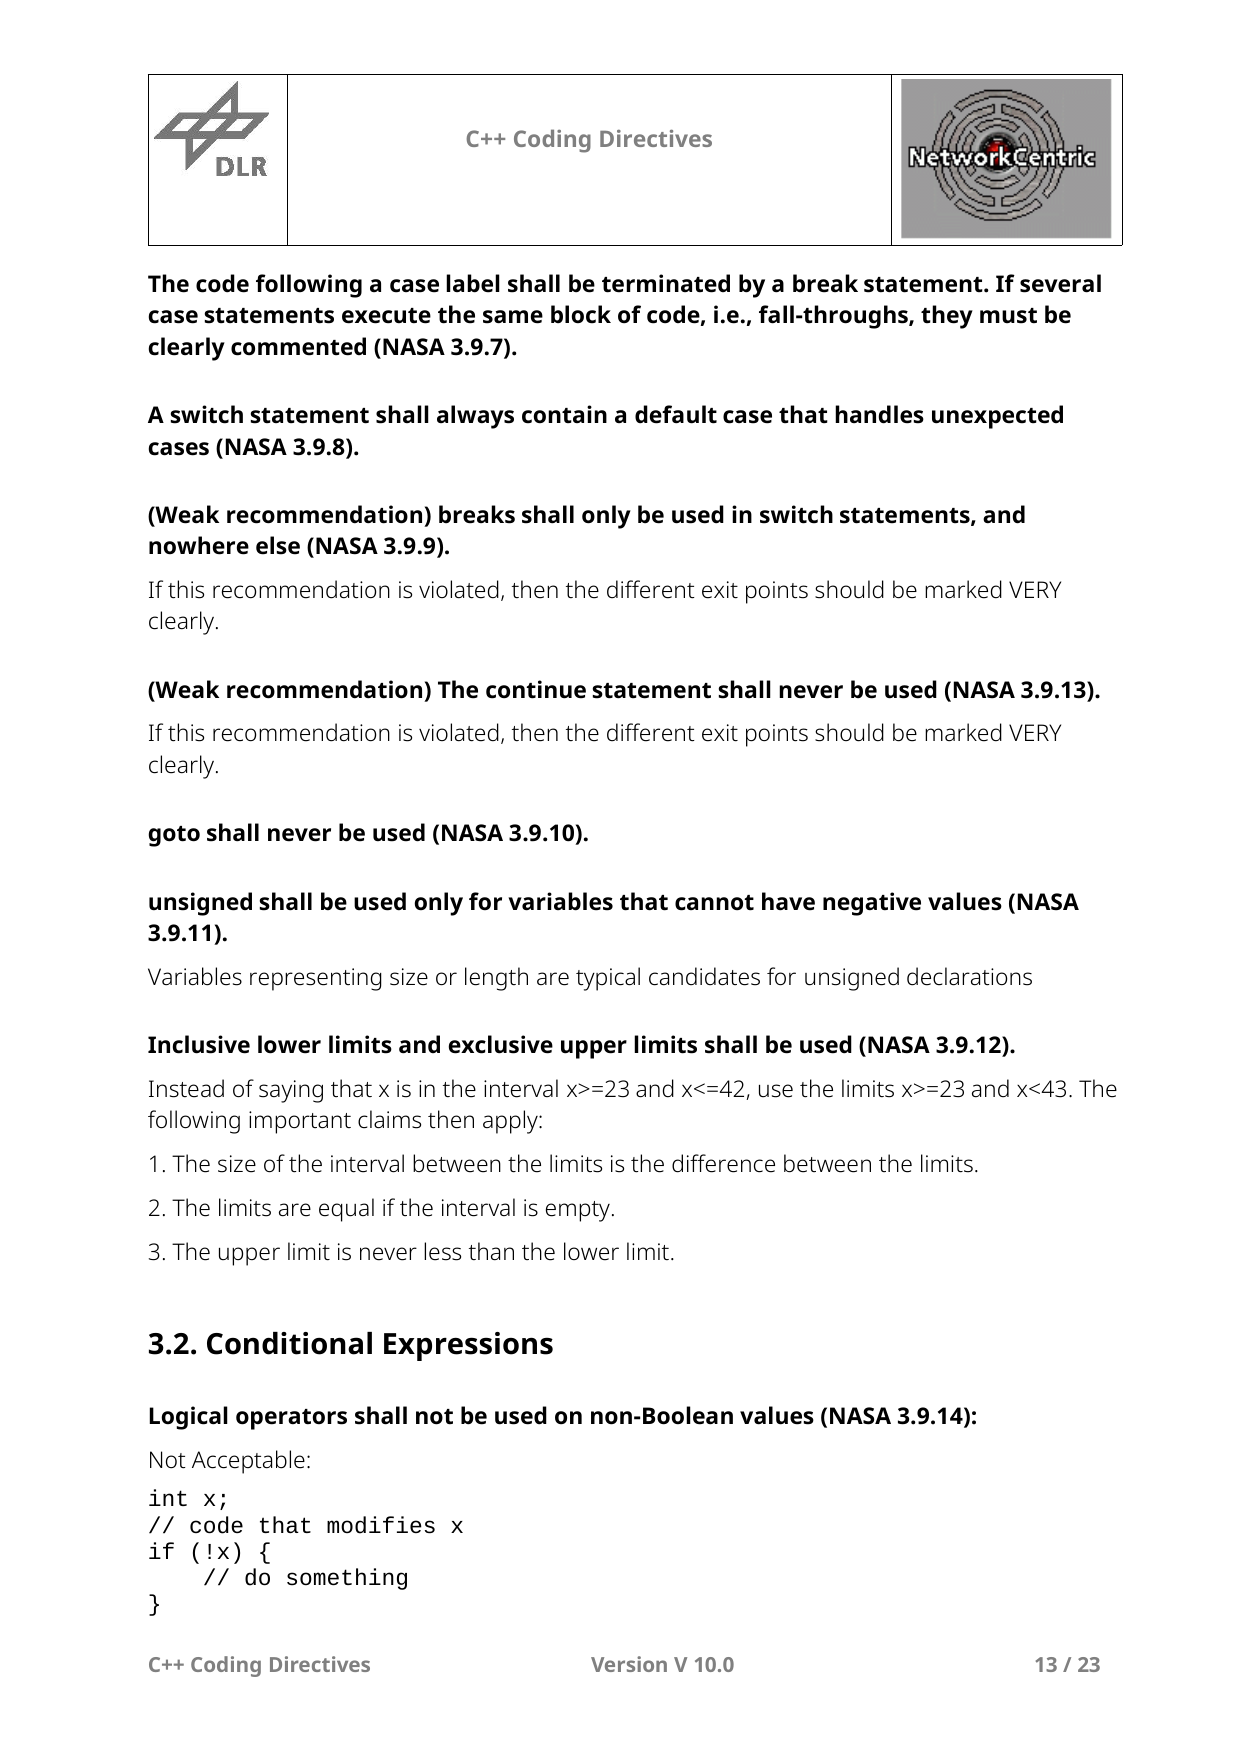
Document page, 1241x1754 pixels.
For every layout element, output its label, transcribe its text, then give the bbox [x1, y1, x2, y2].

text If this recommendation is violated, then the different exit points should be marked VERY clearly. [148, 574, 1122, 636]
text If this recommendation is violated, then the different exit points should be marked VERY clearly. [148, 717, 1122, 780]
text 2. The limits are equal if the interval is empty. [148, 1192, 1122, 1223]
text // do something [148, 1566, 1122, 1592]
text // code that modifies x [148, 1514, 1122, 1540]
text 3. The upper limit is never less than the lower limit. [148, 1235, 1122, 1267]
text A switch statement shall always contain a default case that handles unexpected cases (NASA 3.9.8). [148, 399, 1122, 462]
text Logical operators shall not be used on non-Boolean values (NASA 3.9.14): [148, 1400, 1122, 1431]
text Not Acceptable: [148, 1444, 1122, 1475]
picture [154, 81, 269, 176]
title 3.2. Conditional Expressions [148, 1323, 1122, 1363]
text The code following a case label shall be terminated by a break statement. If several case statements execute the same block of code, i.e., fall-throughs, they must be clearly commented (NASA 3.9.7). [148, 268, 1122, 362]
text Variables representing size or length are typical candidates for unsigned declarations [148, 961, 1122, 992]
text if (!x) { [148, 1540, 1122, 1566]
text 1. The size of the interval between the limits is the difference between the limits. [148, 1148, 1122, 1179]
text goto shall never be used (NASA 3.9.10). [148, 817, 1122, 848]
text unsigned shall be used only for variables that cannot have negative values (NASA 3.9.11). [148, 886, 1122, 948]
text } [148, 1592, 1122, 1619]
text Inclusive lower limits and exclusive upper limits shall be used (NASA 3.9.12). [148, 1029, 1122, 1061]
text (Weak recommendation) The continue statement shall never be used (NASA 3.9.13). [148, 674, 1122, 705]
text int x; [148, 1487, 1122, 1514]
text Instead of saying that x is in the interval x>=23 and x<=42, use the limits x>=23 and x<43. The following important claims then apply: [148, 1073, 1122, 1135]
text (Weak recommendation) breaks shall only be used in switch statements, and nowhere else (NASA 3.9.9). [148, 499, 1122, 561]
